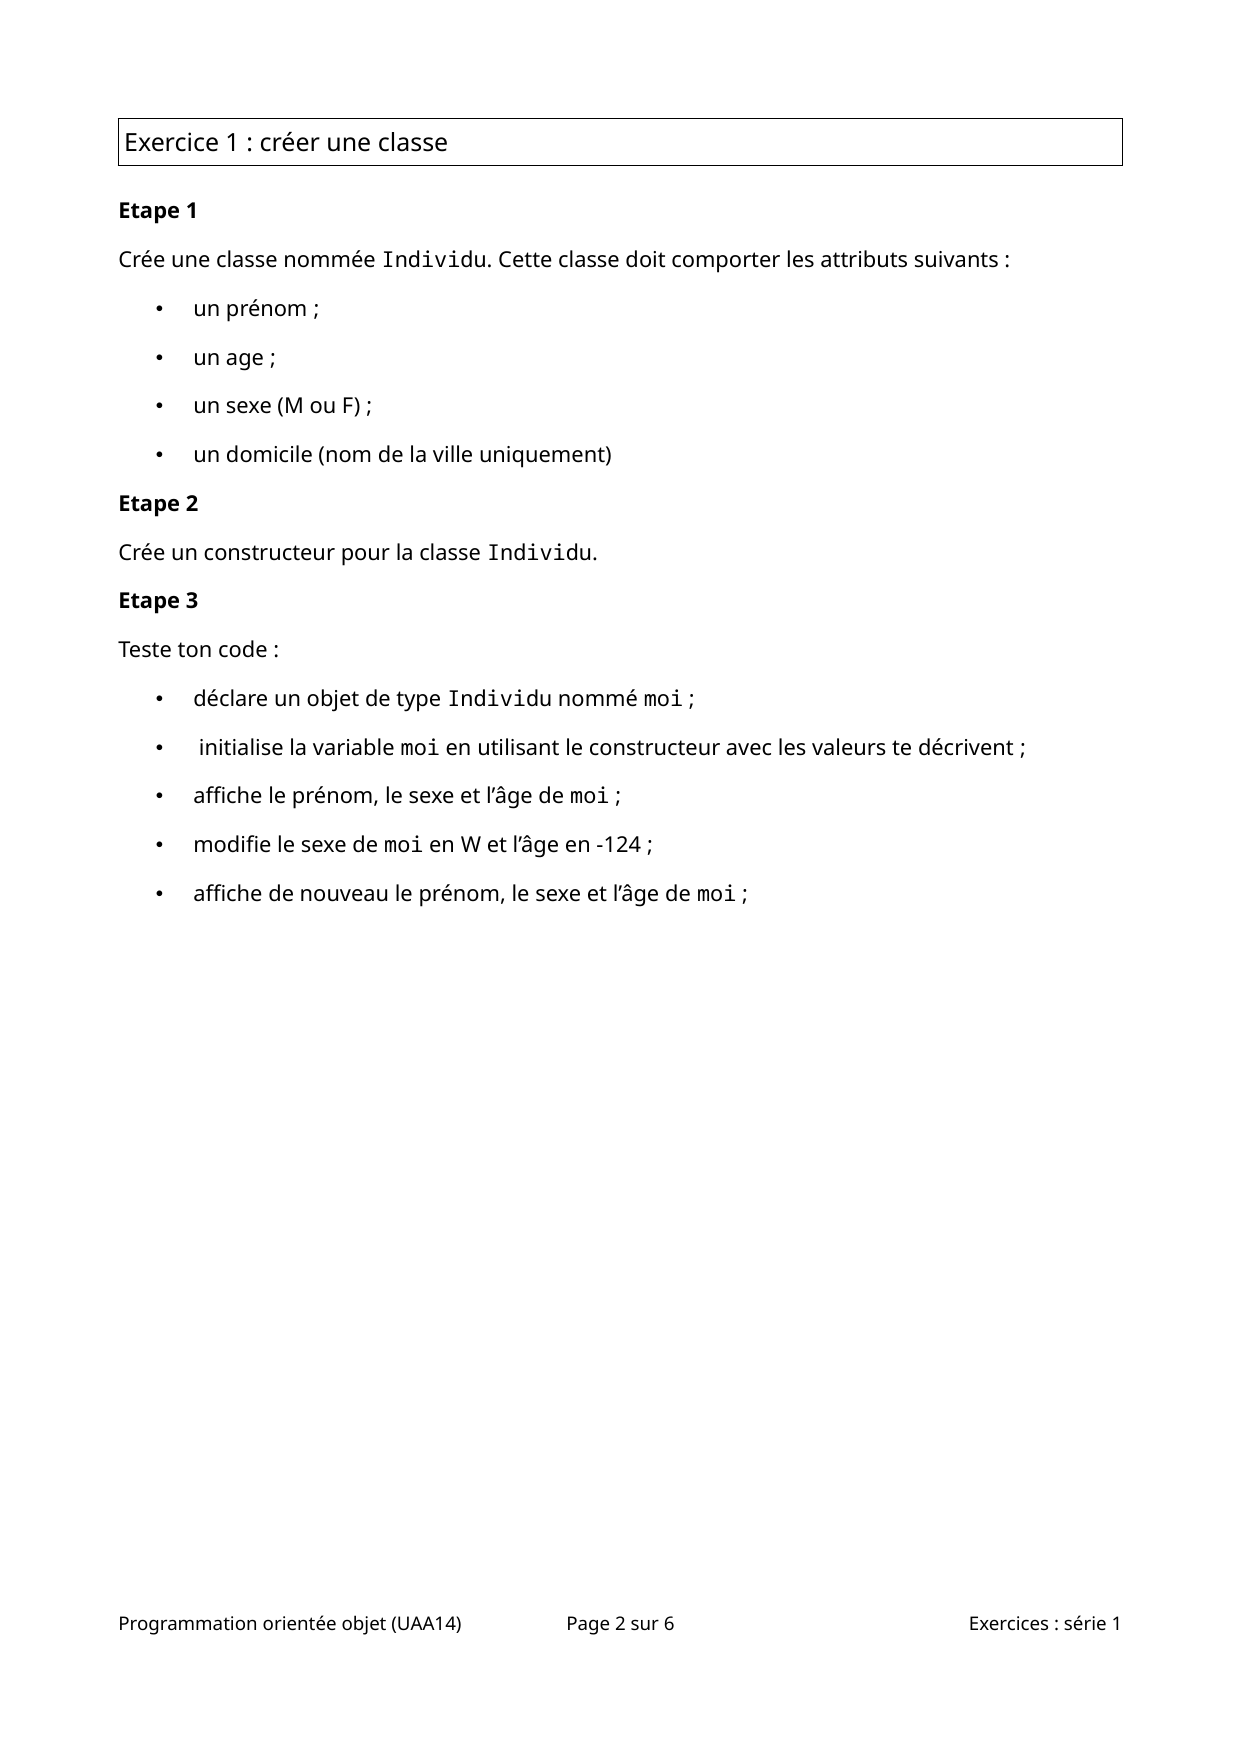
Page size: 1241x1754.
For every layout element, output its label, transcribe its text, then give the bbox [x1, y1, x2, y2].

list modifie le sexe de moi en W et l’âge en -124 ; [156, 829, 1122, 859]
text Crée une classe nommée Individu. Cette classe doit comporter les attributs suivants : [118, 244, 1122, 274]
list un sexe (M ou F) ; [156, 390, 1122, 420]
text Etape 2 [118, 488, 1122, 517]
text Teste ton code : [118, 634, 1122, 664]
list affiche de nouveau le prénom, le sexe et l’âge de moi ; [156, 878, 1122, 907]
list initialise la variable moi en utilisant le constructeur avec les valeurs te décrivent ; [156, 731, 1122, 761]
list affiche le prénom, le sexe et l’âge de moi ; [156, 780, 1122, 810]
list déclare un objet de type Individu nommé moi ; [156, 683, 1122, 712]
table_header Exercice 1 : créer une classe [119, 119, 1122, 165]
list un domicile (nom de la ville uniquement) [156, 439, 1122, 469]
text Etape 3 [118, 585, 1122, 615]
text Crée un constructeur pour la classe Individu. [118, 536, 1122, 566]
list un age ; [156, 341, 1122, 371]
list un prénom ; [156, 293, 1122, 322]
text Etape 1 [118, 195, 1122, 225]
